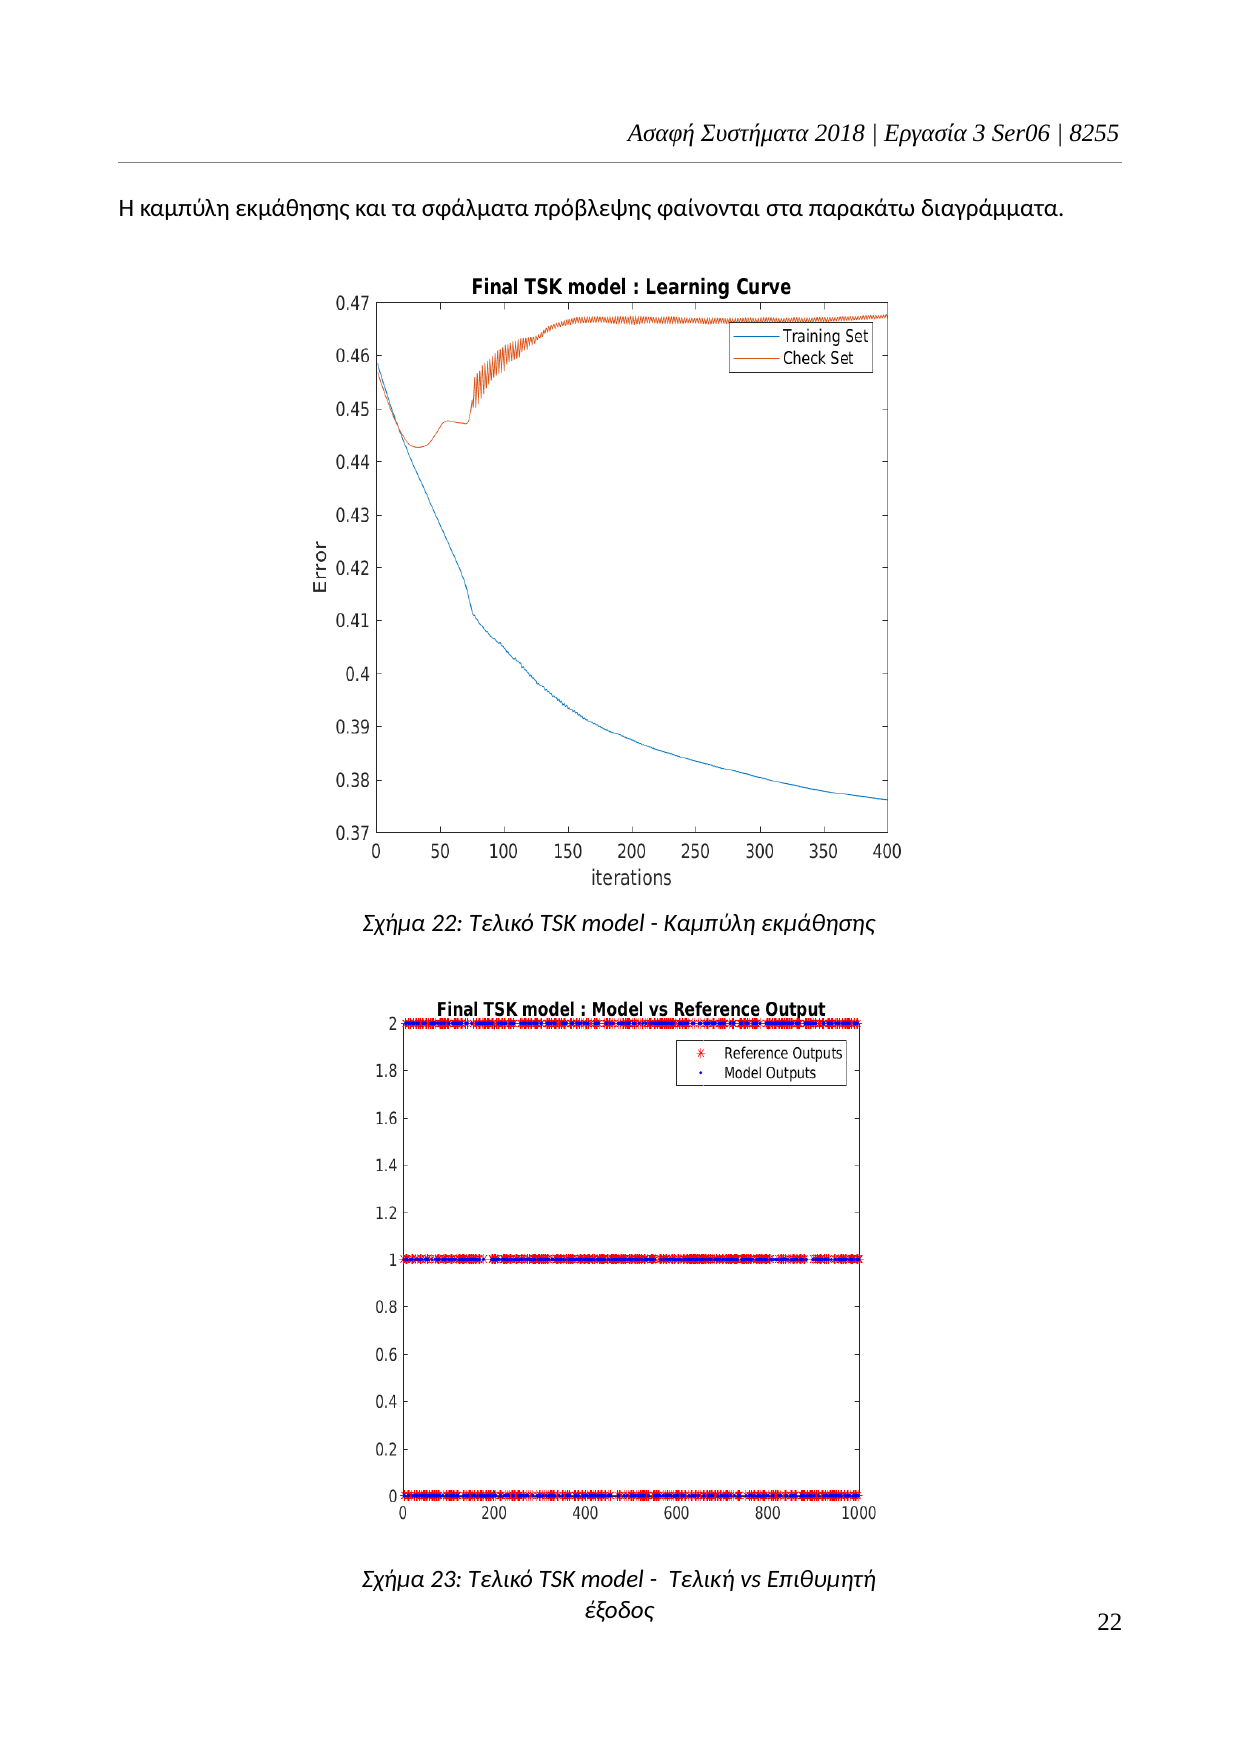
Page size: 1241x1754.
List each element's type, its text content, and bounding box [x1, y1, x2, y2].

text Σχήμα 23: Τελικό TSK model - Τελική vs Επιθυμητή έξοδος [326, 1558, 914, 1624]
picture [326, 979, 914, 1558]
text Η καμπύλη εκμάθησης και τα σφάλματα πρόβλεψης φαίνονται στα παρακάτω διαγράμματα. [118, 192, 1122, 222]
picture [290, 253, 950, 902]
text Σχήμα 22: Τελικό TSK model - Καμπύλη εκμάθησης [291, 902, 949, 938]
